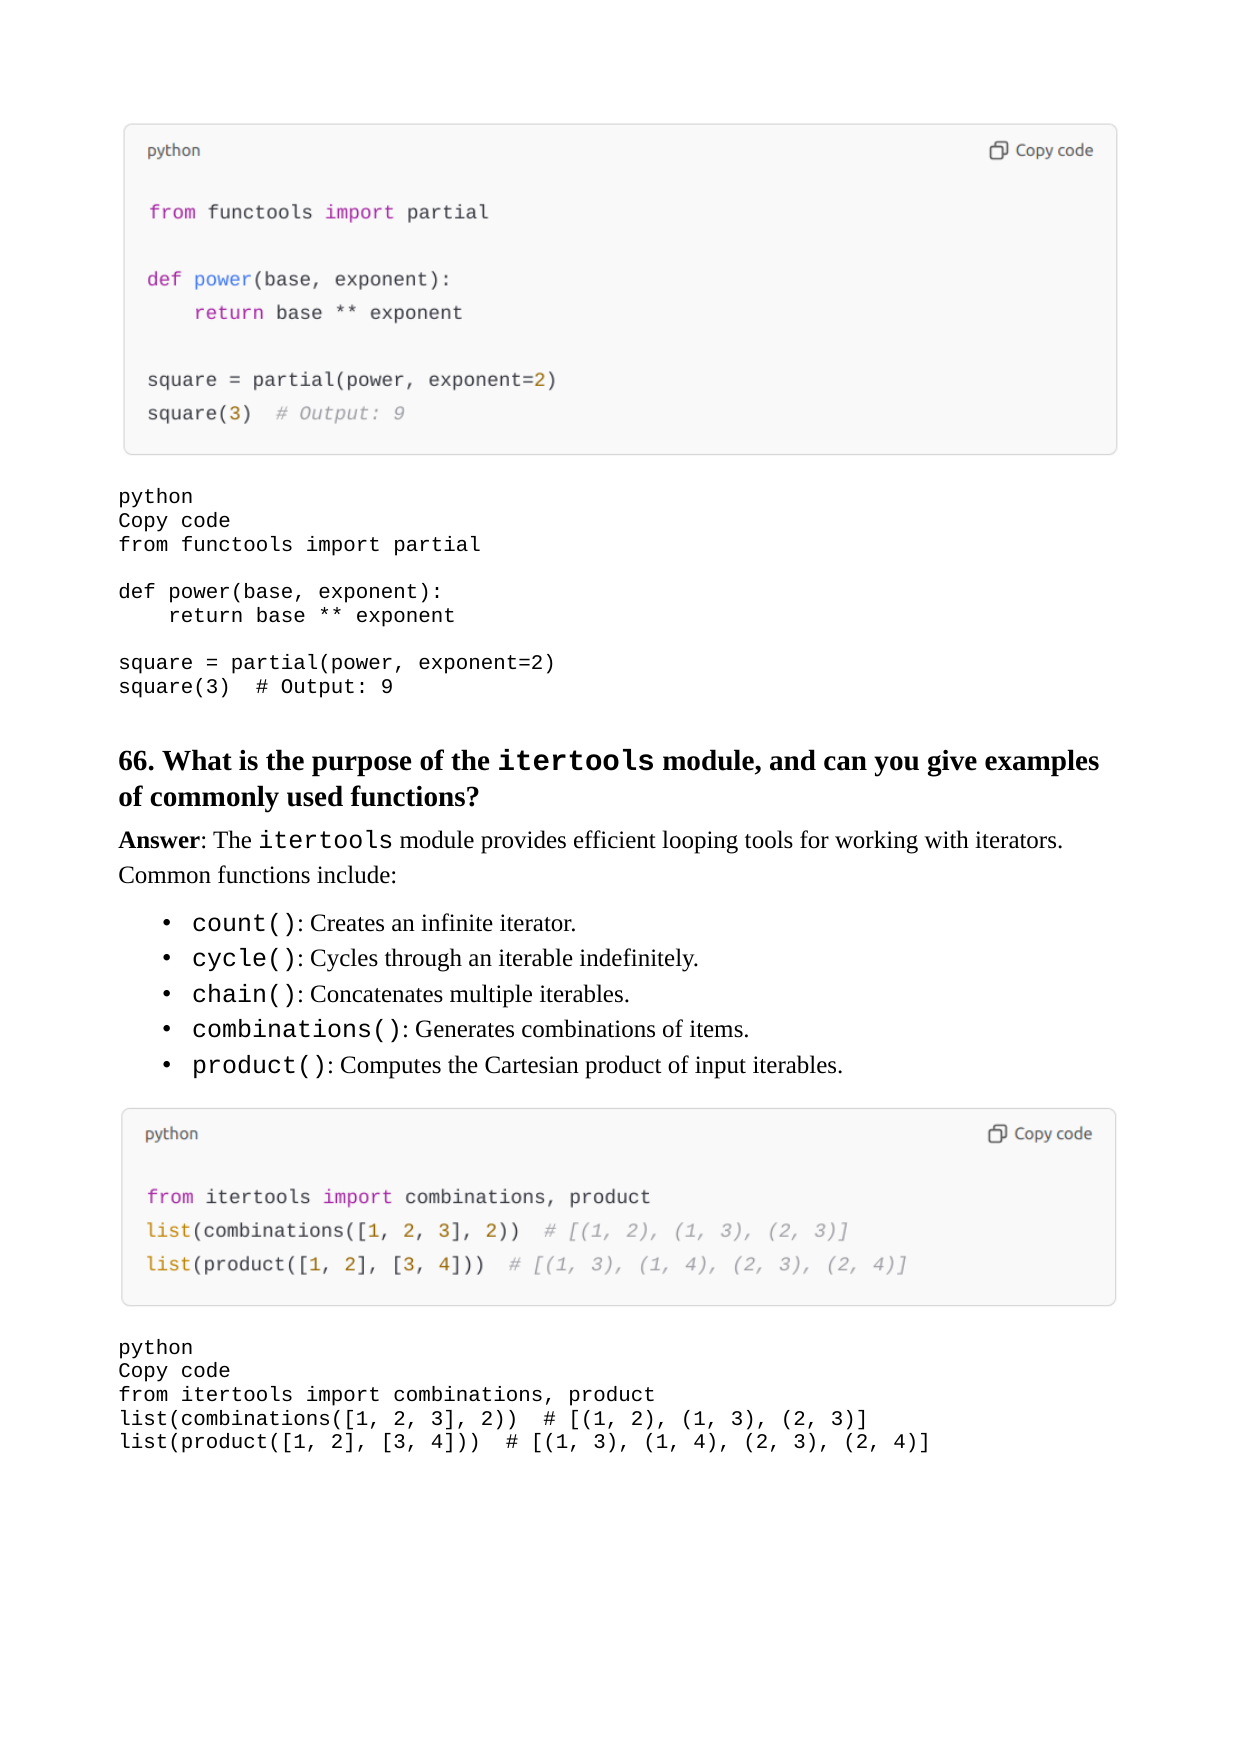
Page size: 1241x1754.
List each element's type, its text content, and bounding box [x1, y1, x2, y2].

subtitle 66. What is the purpose of the itertools module, and can you give examples of commonly used functions? [118, 743, 1122, 813]
text Copy code [118, 510, 1122, 534]
picture [118, 1099, 1123, 1313]
text Copy code [118, 1360, 1122, 1384]
list combinations(): Generates combinations of items. [162, 1014, 1122, 1045]
text list(product([1, 2], [3, 4])) # [(1, 3), (1, 4), (2, 3), (2, 4)] [118, 1431, 1122, 1455]
text python [118, 486, 1122, 510]
list cycle(): Cycles through an iterable indefinitely. [162, 943, 1122, 974]
text from itertools import combinations, product [118, 1384, 1122, 1408]
text square = partial(power, exponent=2) [118, 652, 1122, 676]
text return base ** exponent [118, 605, 1122, 628]
picture [118, 118, 1123, 463]
text list(combinations([1, 2, 3], 2)) # [(1, 2), (1, 3), (2, 3)] [118, 1408, 1122, 1431]
list count(): Creates an infinite iterator. [162, 908, 1122, 939]
list chain(): Concatenates multiple iterables. [162, 979, 1122, 1010]
text square(3) # Output: 9 [118, 676, 1122, 699]
text from functools import partial [118, 534, 1122, 557]
list product(): Computes the Cartesian product of input iterables. [162, 1050, 1122, 1081]
text def power(base, exponent): [118, 581, 1122, 605]
text Answer: The itertools module provides efficient looping tools for working with iterators. Common functions include: [118, 825, 1122, 889]
text python [118, 1337, 1122, 1360]
